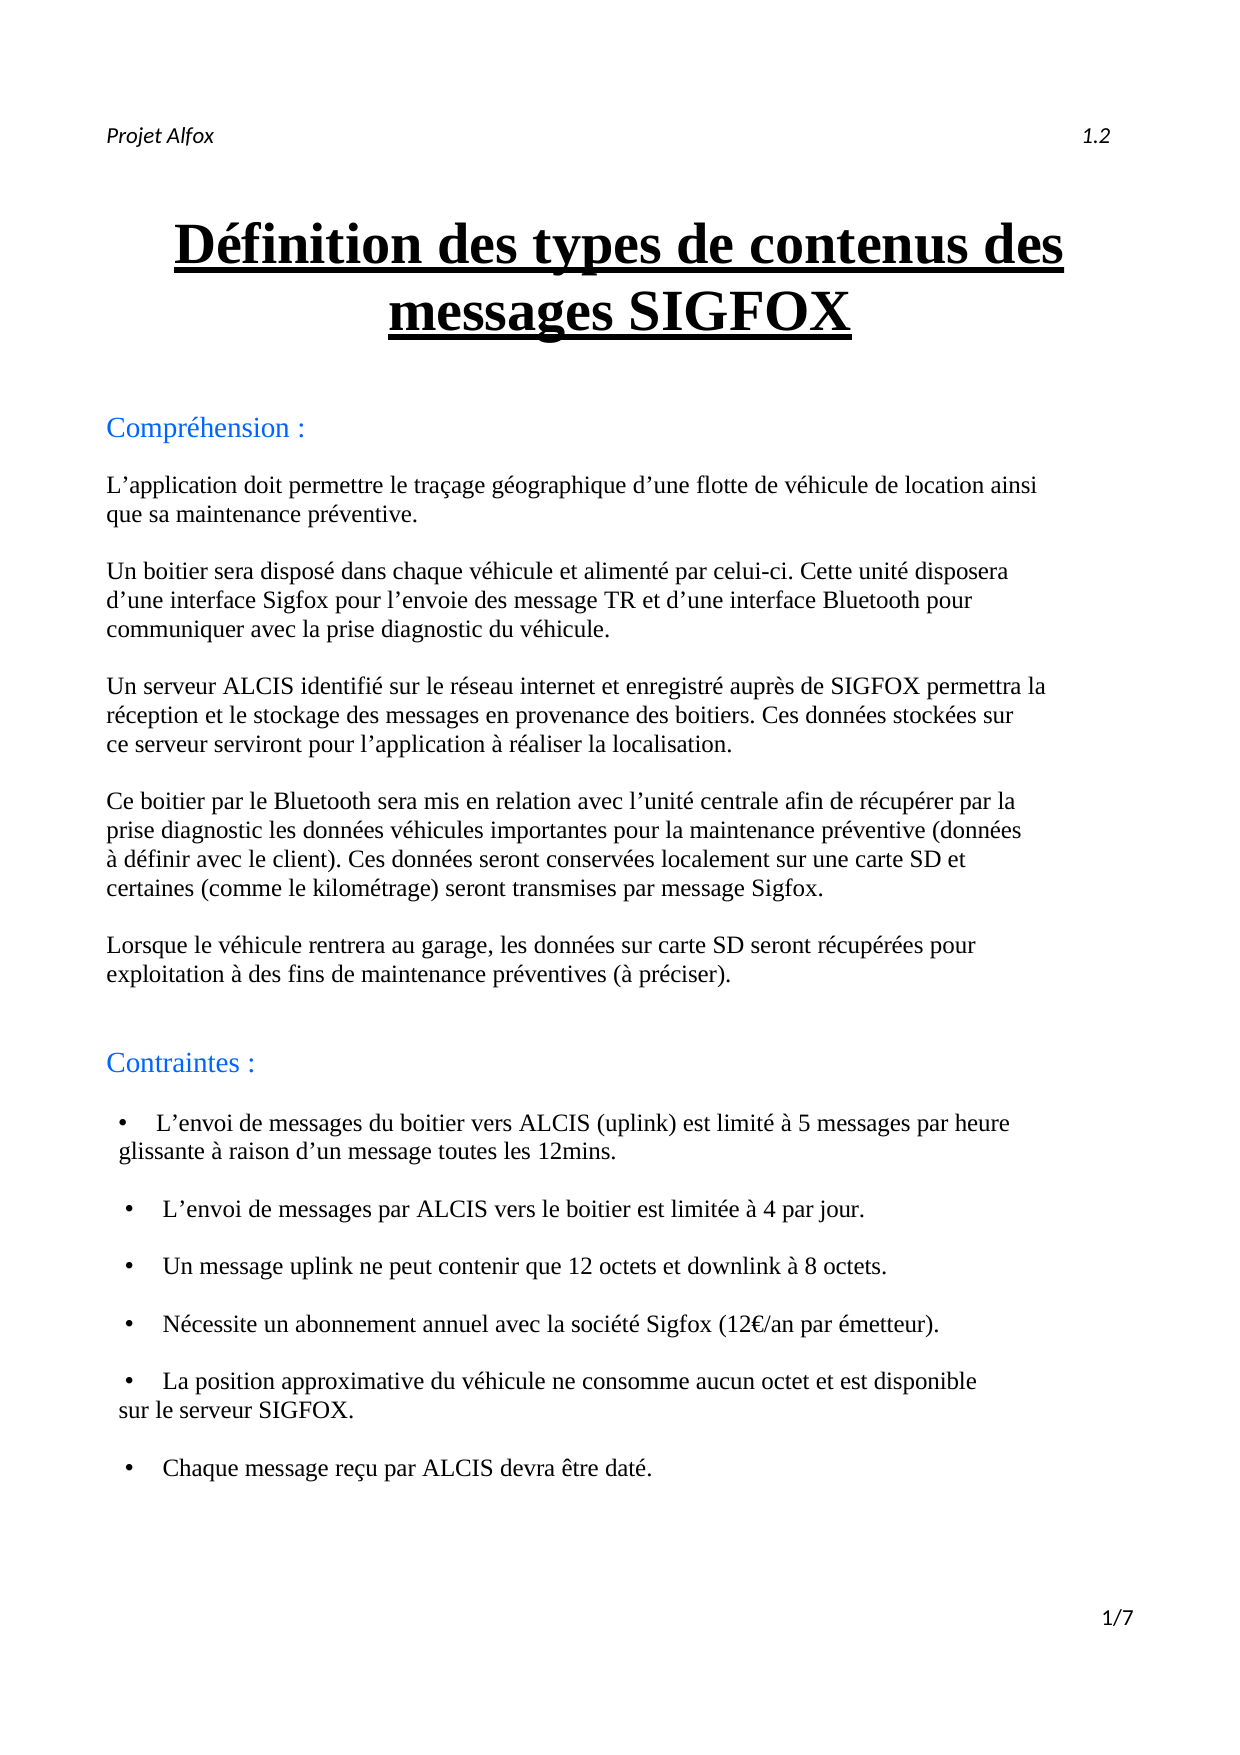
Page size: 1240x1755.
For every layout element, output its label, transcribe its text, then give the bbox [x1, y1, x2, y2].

list Chaque message reçu par ALCIS devra être daté. [106, 1453, 1020, 1481]
subtitle Contraintes : [106, 1045, 1050, 1079]
text L’application doit permettre le traçage géographique d’une flotte de véhicule de location ainsi que sa maintenance préventive. [106, 470, 1050, 528]
text Lorsque le véhicule rentrera au garage, les données sur carte SD seront récupérées pour exploitation à des fins de maintenance préventives (à préciser). [106, 930, 1067, 988]
text Ce boitier par le Bluetooth sera mis en relation avec l’unité centrale afin de récupérer par la prise diagnostic les données véhicules importantes pour la maintenance préventive (données à définir avec le client). Ces données seront conservées localement sur une carte SD et certaines (comme le kilométrage) seront transmises par message Sigfox. [106, 786, 1038, 901]
list Nécessite un abonnement annuel avec la société Sigfox (12€/an par émetteur). [106, 1309, 1133, 1338]
text Un serveur ALCIS identifié sur le réseau internet et enregistré auprès de SIGFOX permettra la réception et le stockage des messages en provenance des boitiers. Ces données stockées sur ce serveur serviront pour l’application à réaliser la localisation. [106, 671, 1051, 758]
list Un message uplink ne peut contenir que 12 octets et downlink à 8 octets. [106, 1251, 1133, 1280]
list L’envoi de messages du boitier vers ALCIS (uplink) est limité à 5 messages par heure glissante à raison d’un message toutes les 12mins. [106, 1108, 1050, 1165]
text Définition des types de contenus des messages SIGFOX [174, 209, 1067, 343]
text Un boitier sera disposé dans chaque véhicule et alimenté par celui-ci. Cette unité disposera d’une interface Sigfox pour l’envoie des message TR et d’une interface Bluetooth pour communiquer avec la prise diagnostic du véhicule. [106, 556, 1067, 643]
subtitle Compréhension : [106, 411, 1050, 444]
list L’envoi de messages par ALCIS vers le boitier est limitée à 4 par jour. [106, 1194, 1133, 1223]
list La position approximative du véhicule ne consomme aucun octet et est disponible sur le serveur SIGFOX. [106, 1366, 1020, 1424]
